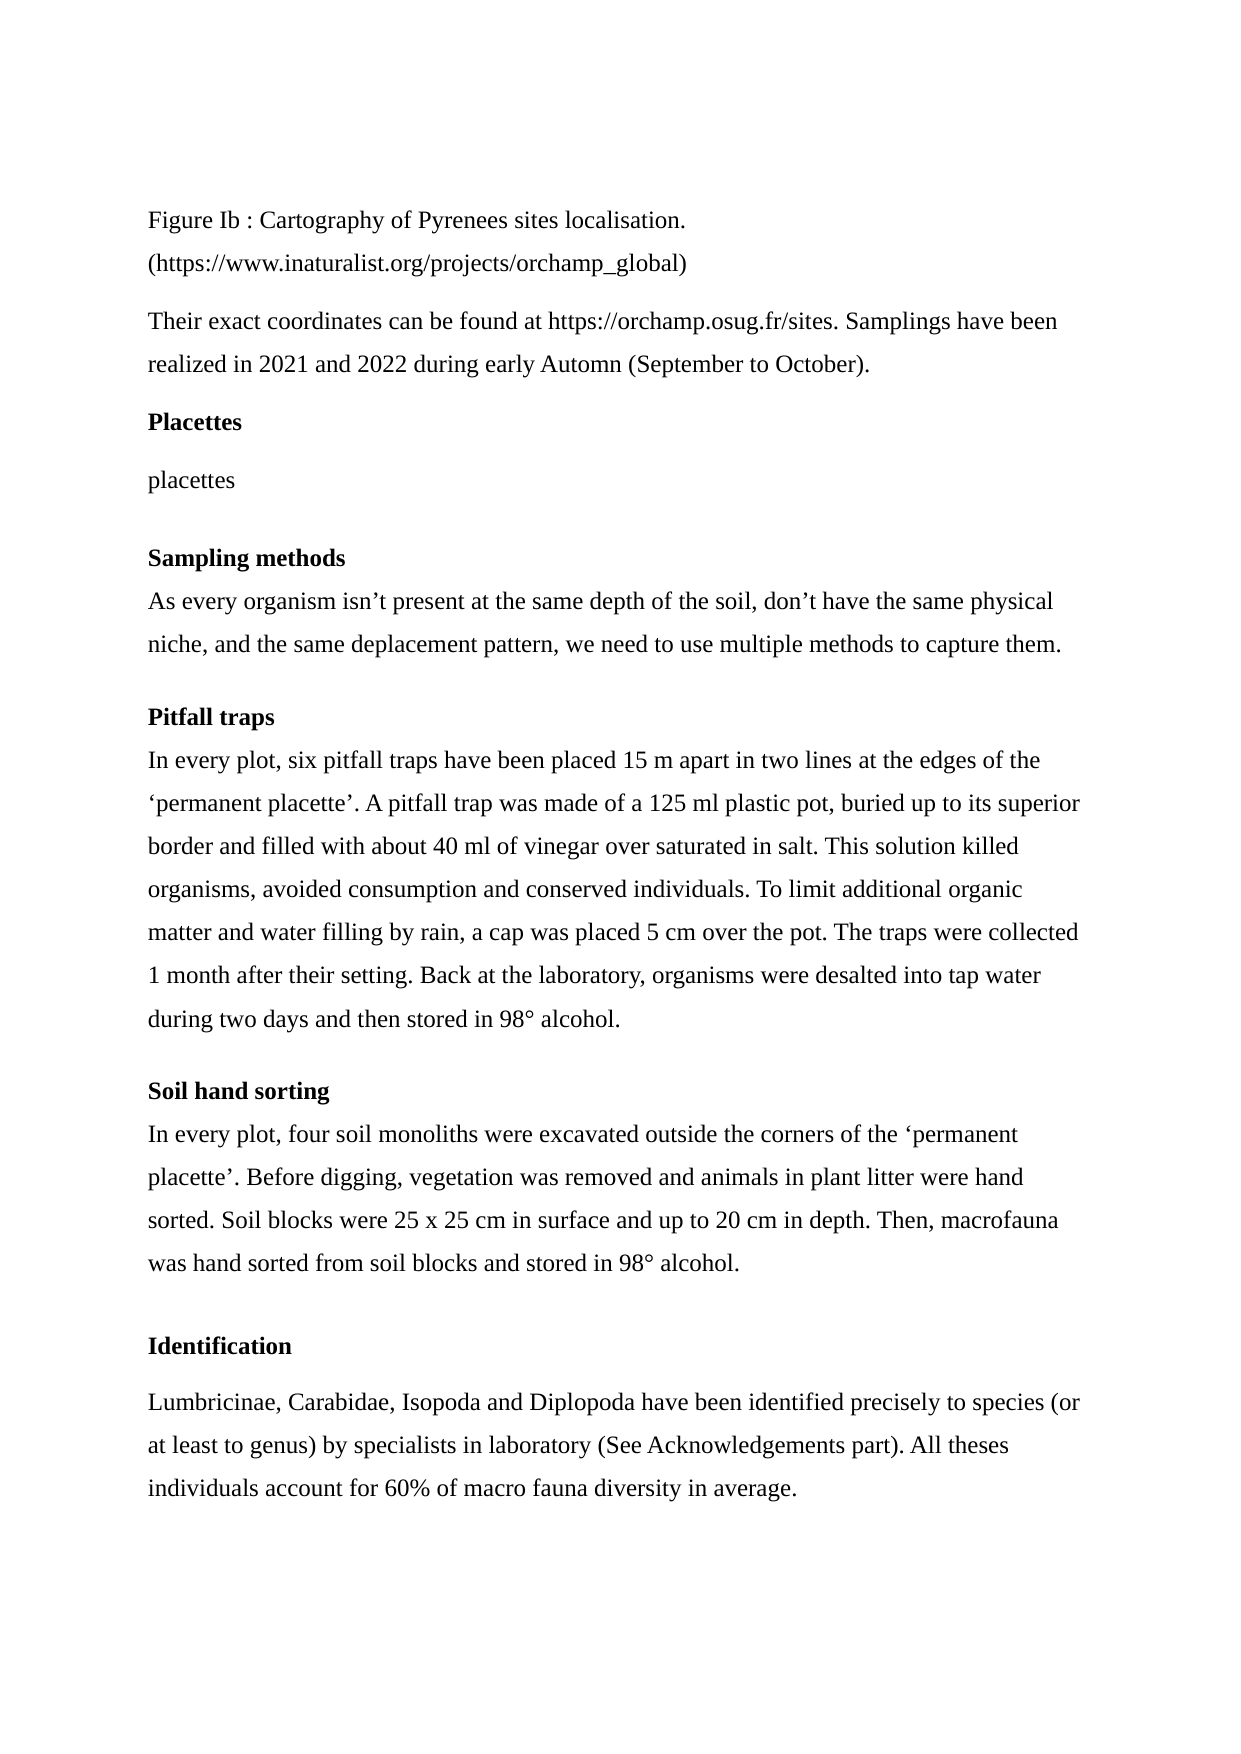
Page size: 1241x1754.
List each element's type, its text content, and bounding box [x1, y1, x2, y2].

subtitle Sampling methods [148, 543, 1093, 572]
text Placettes [148, 407, 1093, 436]
text Figure Ib : Cartography of Pyrenees sites localisation. (https://www.inaturalist.org/projects/orchamp_global) [148, 205, 1093, 277]
text Their exact coordinates can be found at https://orchamp.osug.fr/sites. Samplings have been realized in 2021 and 2022 during early Automn (September to October). [148, 306, 1093, 378]
text As every organism isn’t present at the same depth of the soil, don’t have the same physical niche, and the same deplacement pattern, we need to use multiple methods to capture them. [148, 586, 1093, 658]
text Lumbricinae, Carabidae, Isopoda and Diplopoda have been identified precisely to species (or at least to genus) by specialists in laboratory (See Acknowledgements part). All theses individuals account for 60% of macro fauna diversity in average. [148, 1387, 1093, 1502]
subtitle Pitfall traps [148, 702, 1093, 731]
text In every plot, four soil monoliths were excavated outside the corners of the ‘permanent placette’. Before digging, vegetation was removed and animals in plant litter were hand sorted. Soil blocks were 25 x 25 cm in surface and up to 20 cm in depth. Then, macrofauna was hand sorted from soil blocks and stored in 98° alcohol. [148, 1119, 1093, 1277]
subtitle Soil hand sorting [148, 1076, 1093, 1105]
text In every plot, six pitfall traps have been placed 15 m apart in two lines at the edges of the ‘permanent placette’. A pitfall trap was made of a 125 ml plastic pot, buried up to its superior border and filled with about 40 ml of vinegar over saturated in salt. This solution killed organisms, avoided consumption and conserved individuals. To limit additional organic matter and water filling by rain, a cap was placed 5 cm over the pot. The traps were collected 1 month after their setting. Back at the laboratory, organisms were desalted into tap water during two days and then stored in 98° alcohol. [148, 745, 1093, 1032]
subtitle Identification [148, 1331, 1093, 1360]
text placettes [148, 465, 1093, 493]
